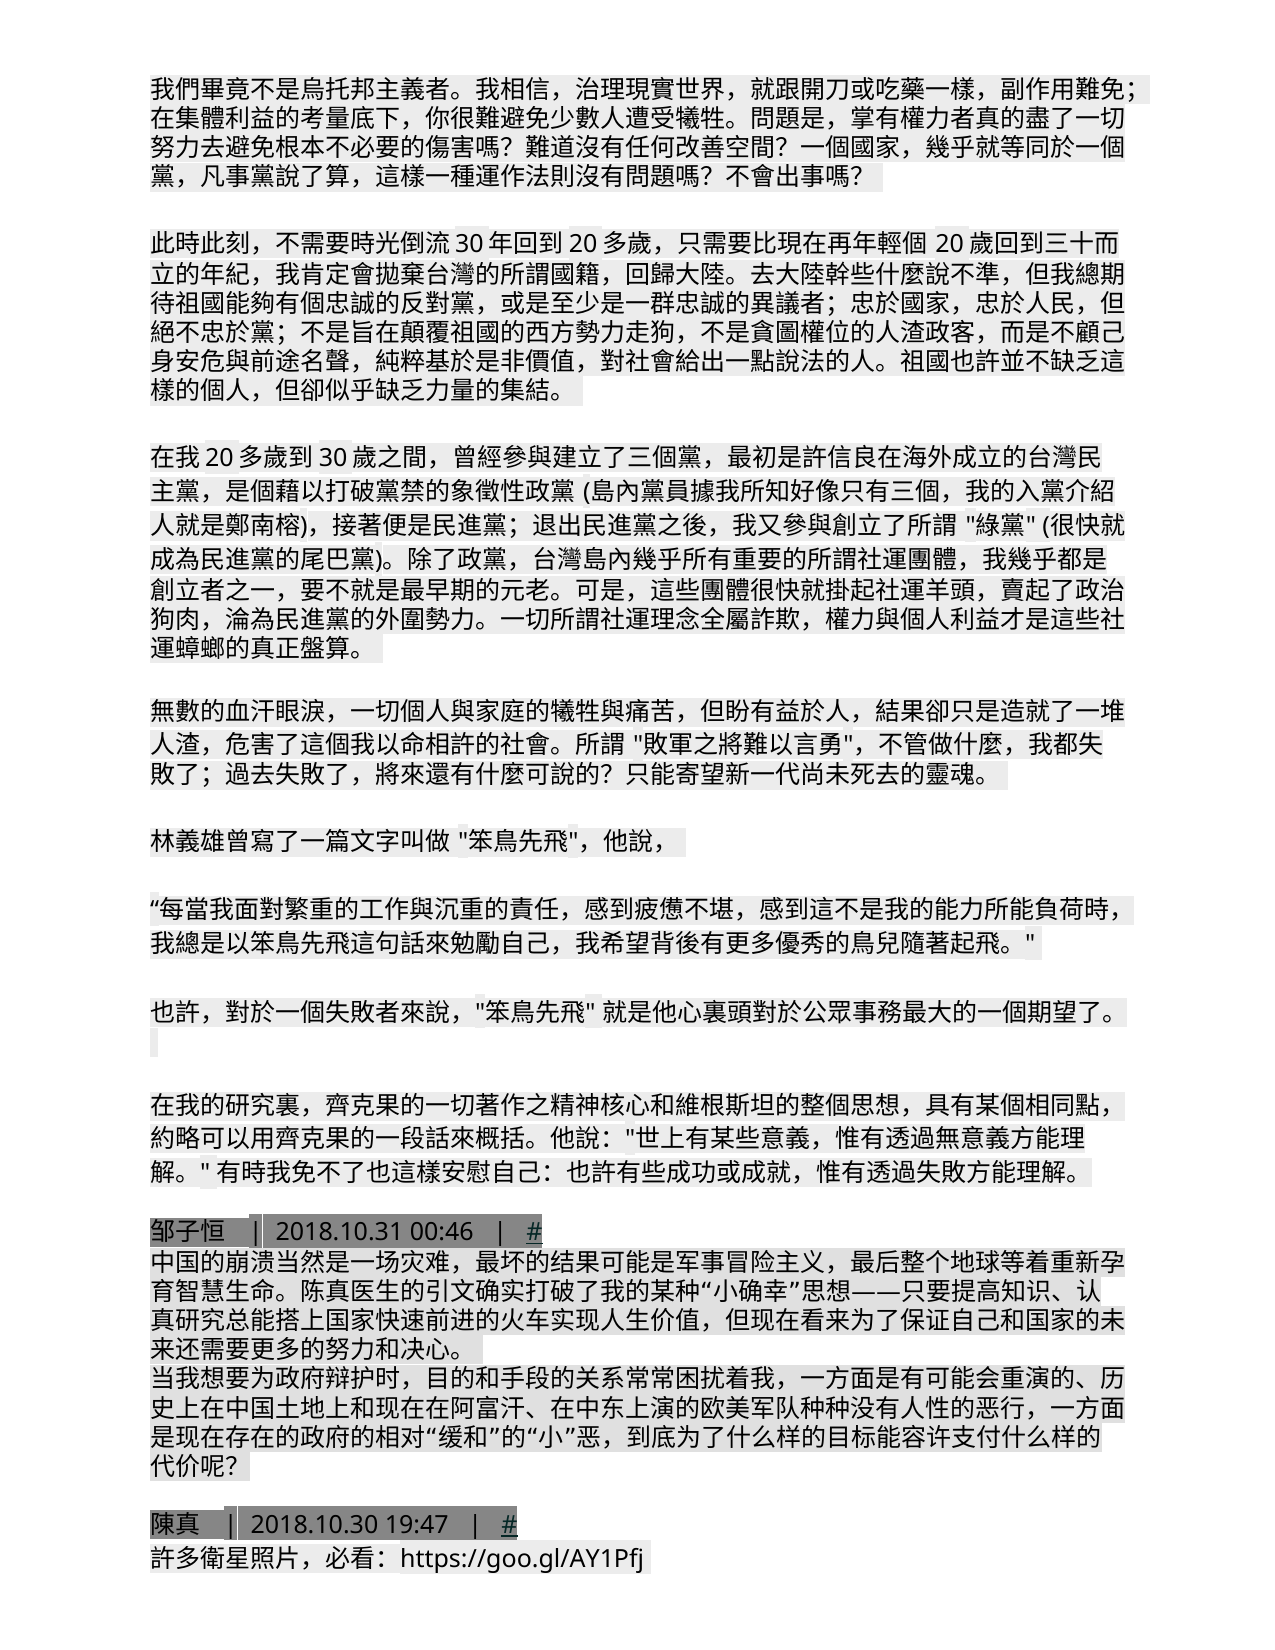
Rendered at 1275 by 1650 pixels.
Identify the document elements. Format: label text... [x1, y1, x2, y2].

text 監獄名字取得再好聽，依舊是監獄。兩公里長的一堆大型監獄，散落新疆荒漠各地。兩公里是什麼概念？從台北火車站到台大醫院來回走一趟，差不多就是兩公里。偌大的面積，打算關多少人？ 一個人，看到自己的國家或社會盡幹些壞事，心裏應該要有何種感受？自然是沉重無比，而非竊喜在心。因為，壞事之中，你所傷害的，難道不就是你自己的同胞自己的親人骨肉？ 我們畢竟不是烏托邦主義者。我相信，治理現實世界，就跟開刀或吃藥一樣，副作用難免；在集體利益的考量底下，你很難避免少數人遭受犧牲。問題是，掌有權力者真的盡了一切努力去避免根本不必要的傷害嗎？難道沒有任何改善空間？一個國家，幾乎就等同於一個黨，凡事黨說了算，這樣一種運作法則沒有問題嗎？不會出事嗎？ 此時此刻，不需要時光倒流30年回到20多歲，只需要比現在再年輕個 20歲回到三十而立的年紀，我肯定會拋棄台灣的所謂國籍，回歸大陸。去大陸幹些什麼說不準，但我總期待祖國能夠有個忠誠的反對黨，或是至少是一群忠誠的異議者；忠於國家，忠於人民，但絕不忠於黨；不是旨在顛覆祖國的西方勢力走狗，不是貪圖權位的人渣政客，而是不顧己身安危與前途名聲，純粹基於是非價值，對社會給出一點說法的人。祖國也許並不缺乏這樣的個人，但卻似乎缺乏力量的集結。 在我20多歲到30歲之間，曾經參與建立了三個黨，最初是許信良在海外成立的台灣民主黨，是個藉以打破黨禁的象徵性政黨 (島內黨員據我所知好像只有三個，我的入黨介紹人就是鄭南榕)，接著便是民進黨；退出民進黨之後，我又參與創立了所謂 "綠黨" (很快就成為民進黨的尾巴黨)。除了政黨，台灣島內幾乎所有重要的所謂社運團體，我幾乎都是創立者之一，要不就是最早期的元老。可是，這些團體很快就掛起社運羊頭，賣起了政治狗肉，淪為民進黨的外圍勢力。一切所謂社運理念全屬詐欺，權力與個人利益才是這些社運蟑螂的真正盤算。 無數的血汗眼淚，一切個人與家庭的犧牲與痛苦，但盼有益於人，結果卻只是造就了一堆人渣，危害了這個我以命相許的社會。所謂 "敗軍之將難以言勇"，不管做什麼，我都失敗了；過去失敗了，將來還有什麼可說的？只能寄望新一代尚未死去的靈魂。 林義雄曾寫了一篇文字叫做 "笨鳥先飛"，他說， “每當我面對繁重的工作與沉重的責任，感到疲憊不堪，感到這不是我的能力所能負荷時，我總是以笨鳥先飛這句話來勉勵自己，我希望背後有更多優秀的鳥兒隨著起飛。" 也許，對於一個失敗者來說，"笨鳥先飛" 就是他心裏頭對於公眾事務最大的一個期望了。 在我的研究裏，齊克果的一切著作之精神核心和維根斯坦的整個思想，具有某個相同點，約略可以用齊克果的一段話來概括。他說："世上有某些意義，惟有透過無意義方能理解。" 有時我免不了也這樣安慰自己：也許有些成功或成就，惟有透過失敗方能理解。 [150, 75, 1125, 1189]
text 陳真 | 2018.10.30 19:47 | # [150, 1506, 1125, 1540]
text 邹子恒 | 2018.10.31 00:46 | # [150, 1214, 1125, 1248]
text 中国的崩溃当然是一场灾难，最坏的结果可能是军事冒险主义，最后整个地球等着重新孕育智慧生命。陈真医生的引文确实打破了我的某种“小确幸”思想——只要提高知识、认真研究总能搭上国家快速前进的火车实现人生价值，但现在看来为了保证自己和国家的未来还需要更多的努力和决心。 当我想要为政府辩护时，目的和手段的关系常常困扰着我，一方面是有可能会重演的、历史上在中国土地上和现在在阿富汗、在中东上演的欧美军队种种没有人性的恶行，一方面是现在存在的政府的相对“缓和”的“小”恶，到底为了什么样的目标能容许支付什么样的代价呢？ [150, 1248, 1125, 1481]
